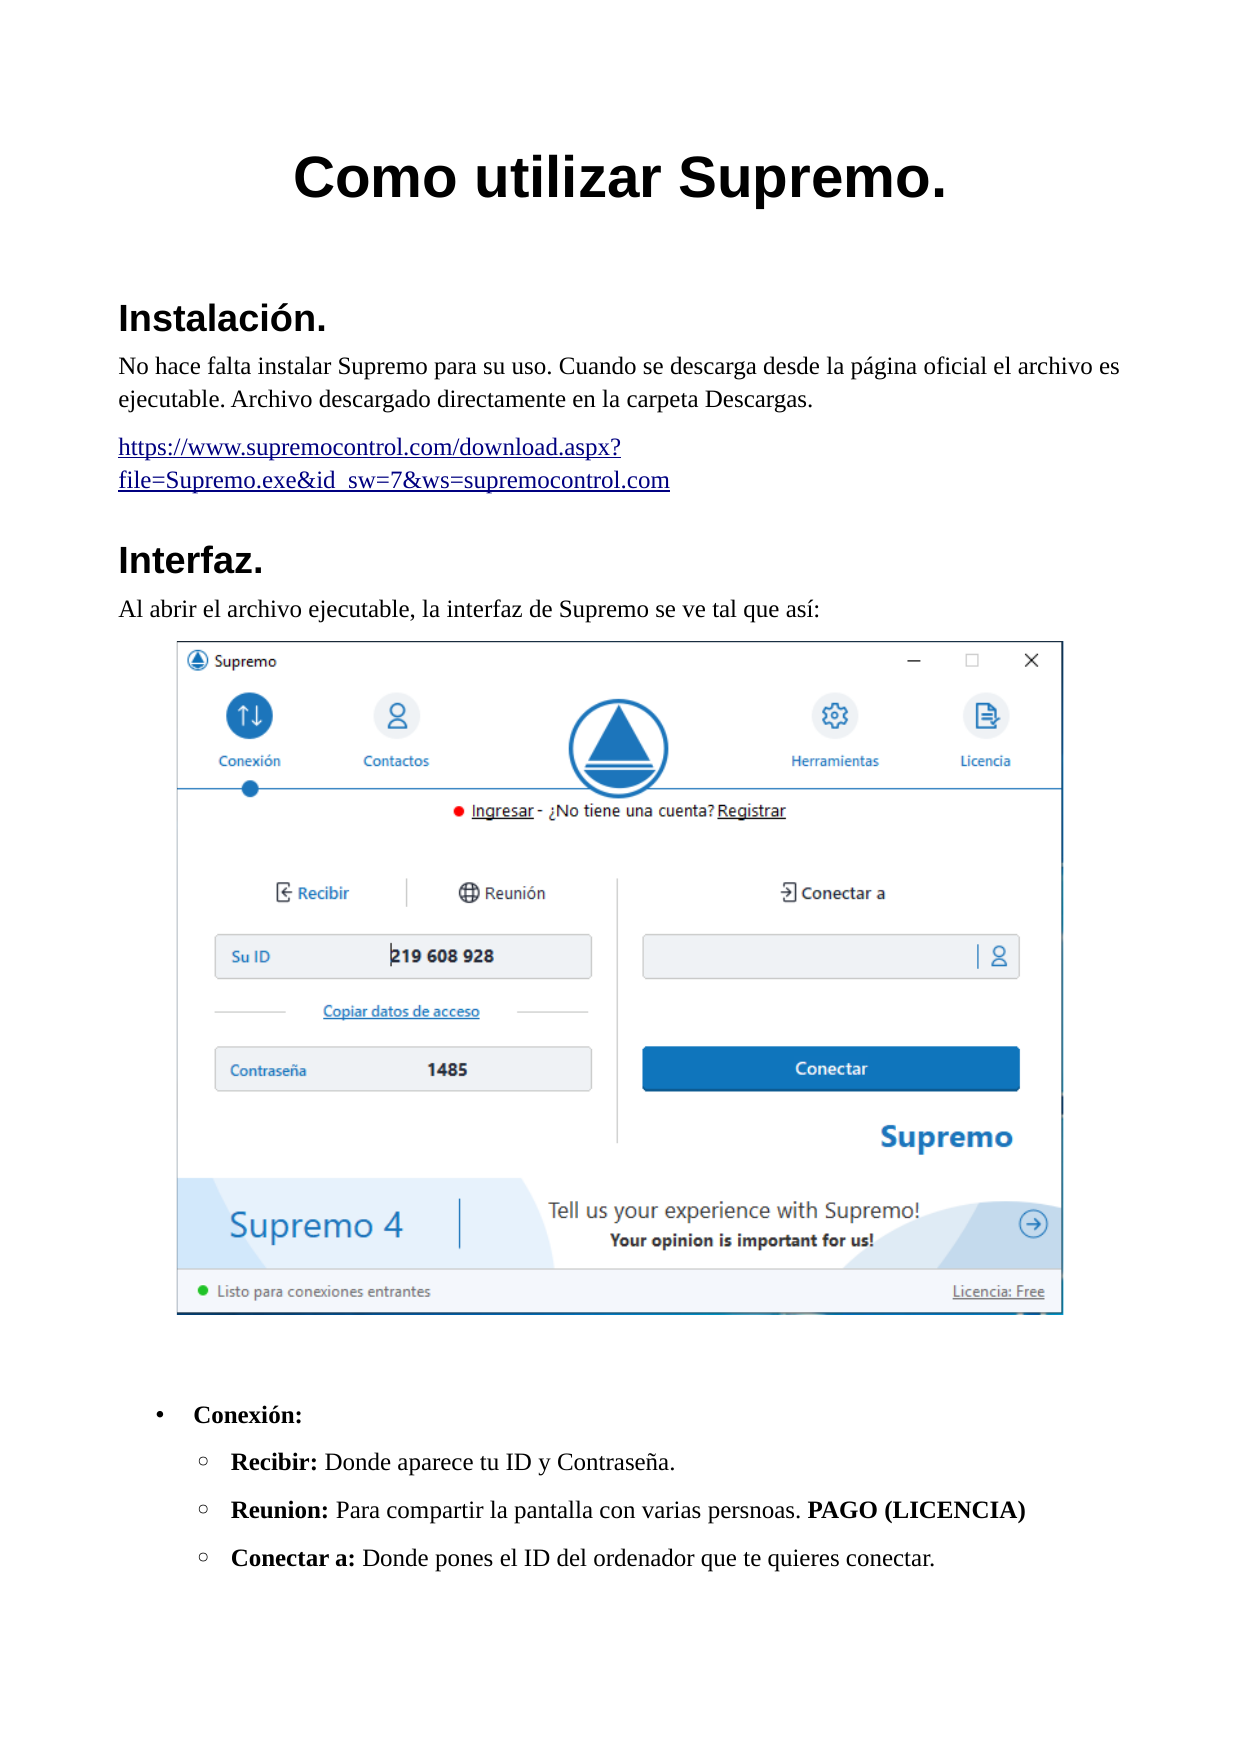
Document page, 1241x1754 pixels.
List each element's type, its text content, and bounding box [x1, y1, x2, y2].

text No hace falta instalar Supremo para su uso. Cuando se descarga desde la página oficial el archivo es ejecutable. Archivo descargado directamente en la carpeta Descargas. [118, 351, 1122, 413]
list Conexión: [156, 1400, 1122, 1429]
subtitle Interfaz. [118, 538, 1122, 581]
text Al abrir el archivo ejecutable, la interfaz de Supremo se ve tal que así: [118, 594, 1122, 623]
list Reunion: Para compartir la pantalla con varias persnoas. PAGO (LICENCIA) [193, 1495, 1122, 1524]
title Como utilizar Supremo. [118, 143, 1122, 210]
list Recibir: Donde aparece tu ID y Contraseña. [193, 1447, 1122, 1476]
picture [176, 641, 1064, 1315]
subtitle Instalación. [118, 295, 1122, 339]
text https://www.supremocontrol.com/download.aspx?file=Supremo.exe&id_sw=7&ws=supremocontrol.com [118, 432, 1122, 494]
list Conectar a: Donde pones el ID del ordenador que te quieres conectar. [193, 1543, 1122, 1571]
